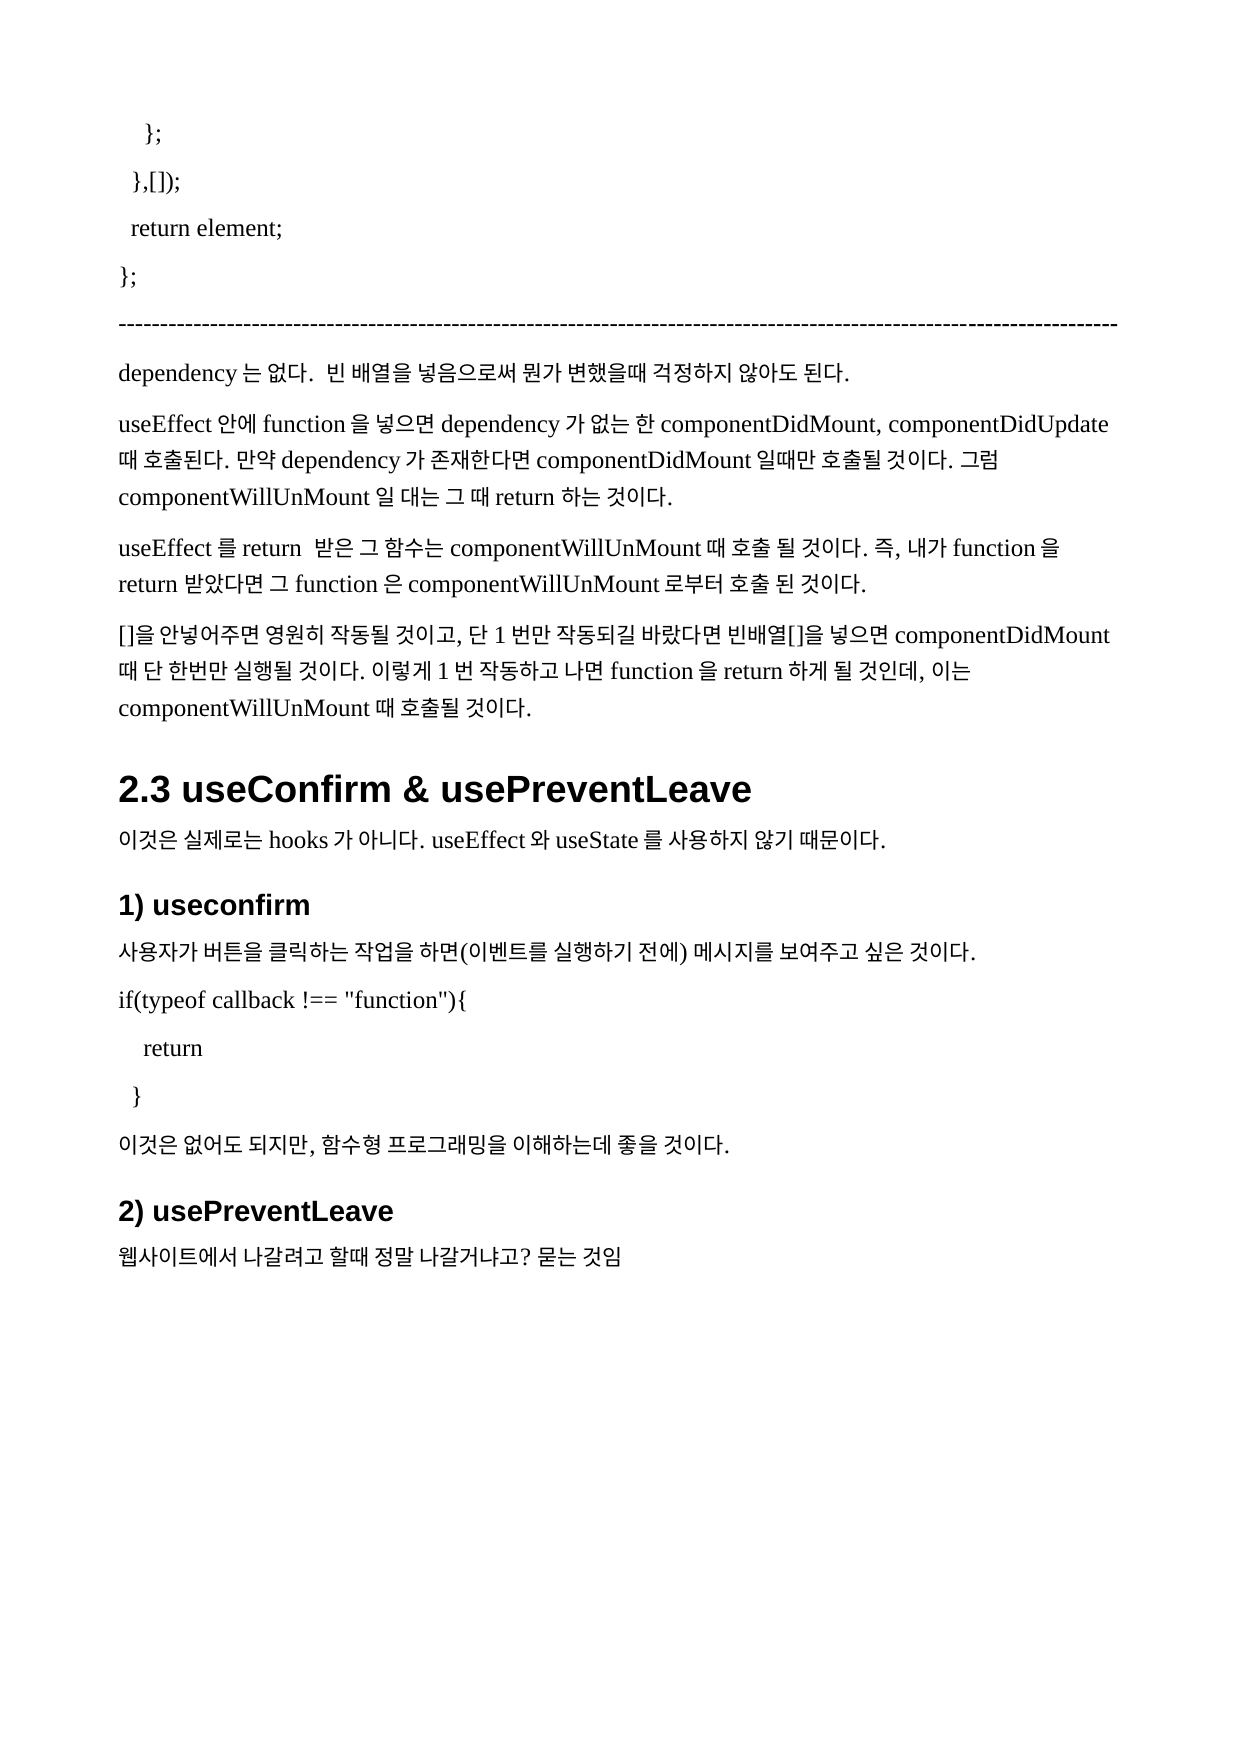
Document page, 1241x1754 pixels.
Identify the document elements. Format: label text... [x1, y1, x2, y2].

text }; [118, 118, 1122, 147]
text 사용자가 버튼을 클릭하는 작업을 하면(이벤트를 실행하기 전에) 메시지를 보여주고 싶은 것이다. [118, 934, 1122, 966]
text }; [118, 261, 1122, 290]
text if(typeof callback !== "function"){ [118, 986, 1122, 1014]
text },[]); [118, 166, 1122, 194]
text ------------------------------------------------------------------------------------------------------------------------ [118, 308, 1122, 337]
subtitle 2.3 useConfirm & usePreventLeave [118, 767, 1122, 810]
text dependency는 없다. 빈 배열을 넣음으로써 뭔가 변했을때 걱정하지 않아도 된다. [118, 356, 1122, 388]
text 이것은 없어도 되지만, 함수형 프로그래밍을 이해하는데 좋을 것이다. [118, 1128, 1122, 1160]
text return element; [118, 213, 1122, 242]
subtitle 1) useconfirm [118, 888, 1122, 922]
text 이것은 실제로는 hooks가 아니다. useEffect와 useState를 사용하지 않기 때문이다. [118, 823, 1122, 854]
text 웹사이트에서 나갈려고 할때 정말 나갈거냐고? 묻는 것임 [118, 1240, 1122, 1272]
text []을 안넣어주면 영원히 작동될 것이고, 단 1번만 작동되길 바랐다면 빈배열[]을 넣으면 componentDidMount때 단 한번만 실행될 것이다. 이렇게 1번 작동하고 나면 function을 return하게 될 것인데, 이는 componentWillUnMount때 호출될 것이다. [118, 618, 1122, 722]
text } [118, 1081, 1122, 1109]
subtitle 2) usePreventLeave [118, 1194, 1122, 1228]
text return [118, 1033, 1122, 1062]
text useEffect를 return 받은 그 함수는 componentWillUnMount때 호출 될 것이다. 즉, 내가 function을 return 받았다면 그 function은 componentWillUnMount로부터 호출 된 것이다. [118, 531, 1122, 599]
text useEffect안에 function을 넣으면 dependency가 없는 한 componentDidMount, componentDidUpdate때 호출된다. 만약 dependency가 존재한다면 componentDidMount일때만 호출될 것이다. 그럼 componentWillUnMount일 대는 그 때 return 하는 것이다. [118, 407, 1122, 511]
